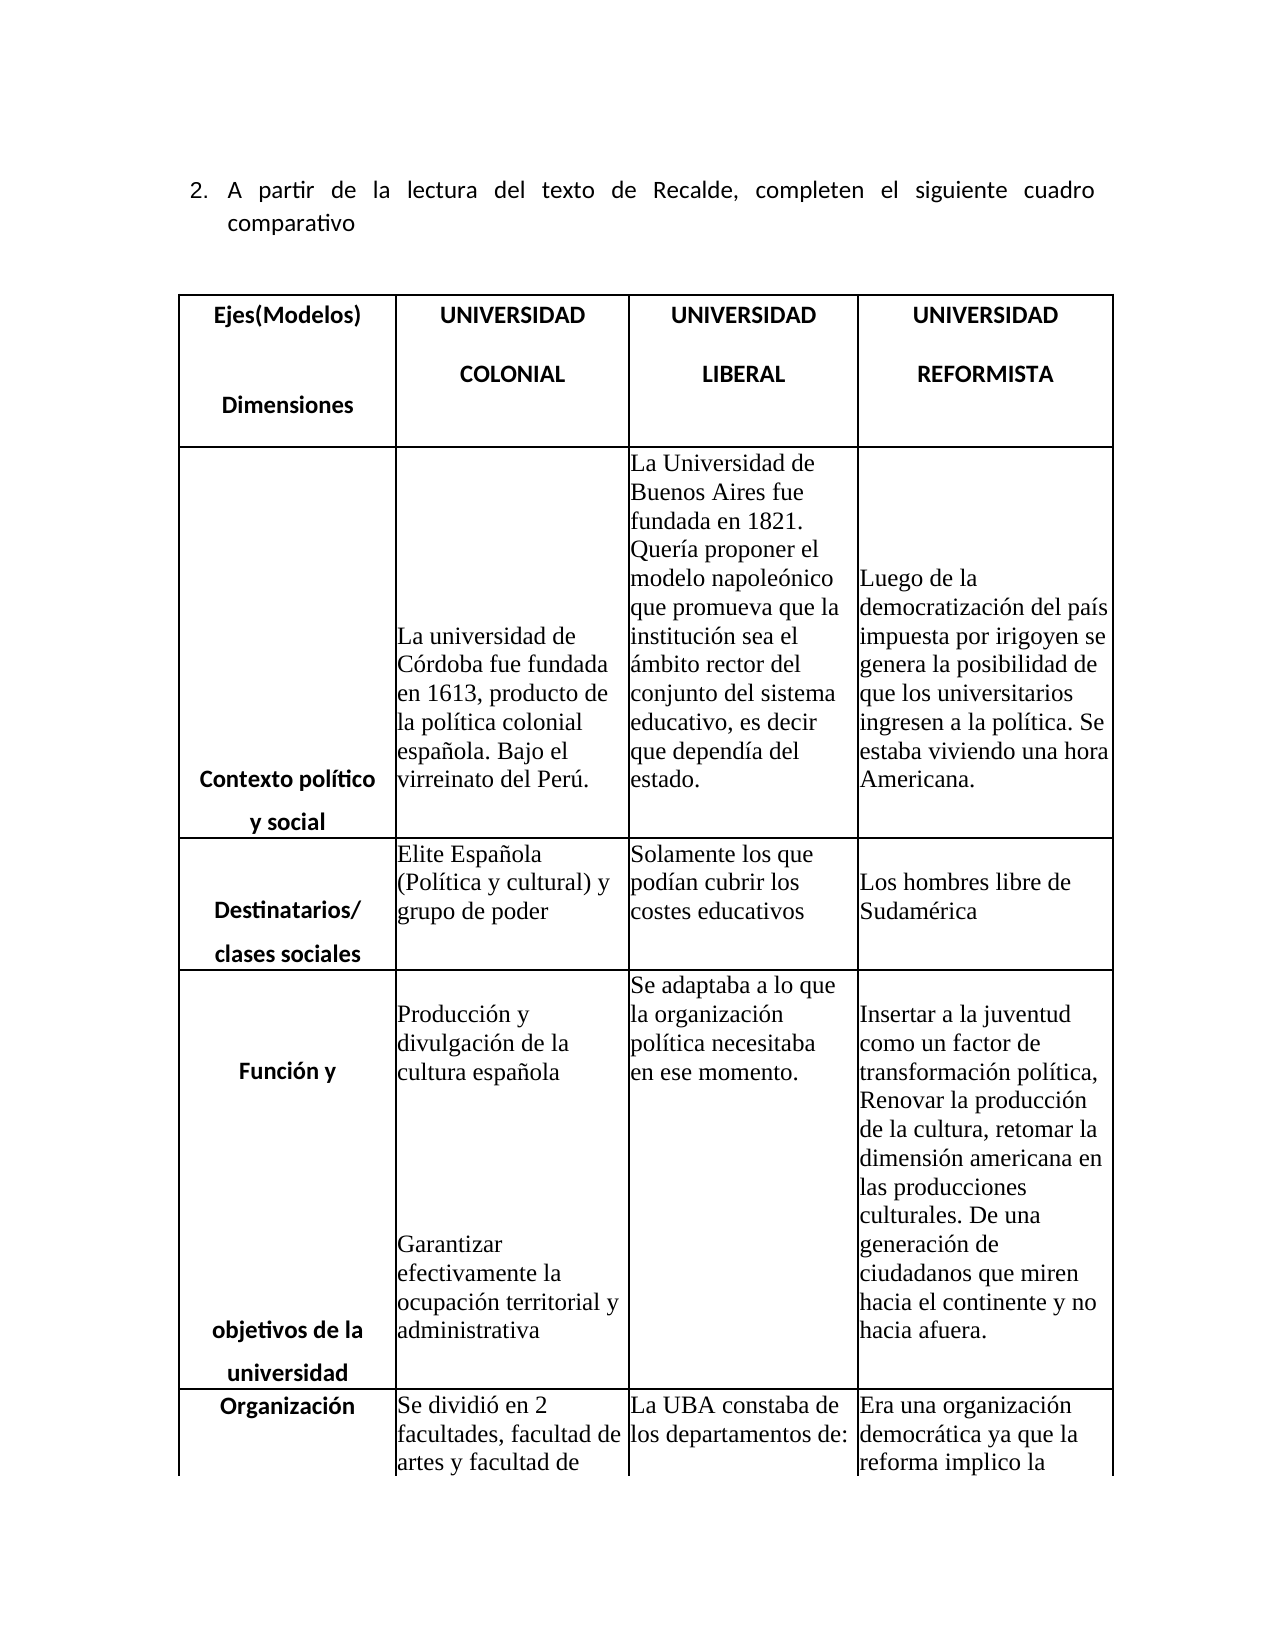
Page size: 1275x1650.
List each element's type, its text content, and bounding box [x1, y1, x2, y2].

table_cell [397, 793, 628, 837]
table_header UNIVERSIDAD [397, 296, 628, 330]
table_cell Luego de la democratización del país impuesta por irigoyen se genera la posibilidad de que los universitarios ingresen a la política. Se estaba viviendo una hora Americana. [859, 448, 1112, 793]
table_cell [859, 925, 1112, 968]
table_cell Garantizar efectivamente la ocupación territorial y administrativa [397, 1086, 628, 1344]
table_cell [859, 420, 1112, 446]
table_cell Solamente los que podían cubrir los costes educativos [630, 839, 857, 925]
table_cell La UBA constaba de los departamentos de: [630, 1390, 857, 1476]
table_header Ejes(Modelos) [180, 296, 395, 330]
table_cell [859, 1344, 1112, 1388]
table_header UNIVERSIDAD [859, 296, 1112, 330]
list A partir de la lectura del texto de Recalde, completen el siguiente cuadro comparativo [189, 174, 1096, 237]
table_cell Los hombres libre de Sudamérica [859, 839, 1112, 925]
table_cell [397, 420, 628, 446]
table_cell [397, 925, 628, 968]
table_cell [630, 793, 857, 837]
table_cell Renovar la producción de la cultura, retomar la dimensión americana en las producciones culturales. De una generación de ciudadanos que miren hacia el continente y no hacia afuera. [859, 1086, 1112, 1344]
table_cell Dimensiones [180, 330, 395, 420]
table_cell [630, 420, 857, 446]
table_cell y social [180, 793, 395, 837]
table_header UNIVERSIDAD [630, 296, 857, 330]
table_cell LIBERAL [630, 330, 857, 389]
table_cell COLONIAL [397, 330, 628, 389]
table_cell Organización [180, 1390, 395, 1476]
table_cell Se adaptaba a lo que la organización política necesitaba en ese momento. [630, 971, 857, 1086]
table_cell [859, 793, 1112, 837]
table_cell universidad [180, 1344, 395, 1388]
table_cell [630, 925, 857, 968]
table_cell [180, 420, 395, 446]
table_cell [397, 1344, 628, 1388]
table_cell Era una organización democrática ya que la reforma implico la [859, 1390, 1112, 1476]
table_cell Elite Española (Política y cultural) y grupo de poder [397, 839, 628, 925]
table_cell Se dividió en 2 facultades, facultad de artes y facultad de [397, 1390, 628, 1476]
table_cell [630, 389, 857, 420]
table_cell Insertar a la juventud como un factor de transformación política, [859, 971, 1112, 1086]
table_cell La Universidad de Buenos Aires fue fundada en 1821. Quería proponer el modelo napoleónico que promueva que la institución sea el ámbito rector del conjunto del sistema educativo, es decir que dependía del estado. [630, 448, 857, 793]
table_cell Contexto político [180, 448, 395, 793]
table_cell clases sociales [180, 925, 395, 968]
table_cell La universidad de Córdoba fue fundada en 1613, producto de la política colonial española. Bajo el virreinato del Perú. [397, 448, 628, 793]
table_cell [859, 389, 1112, 420]
table_cell [630, 1086, 857, 1344]
table_cell [630, 1344, 857, 1388]
table_cell Producción y divulgación de la cultura española [397, 971, 628, 1086]
table_cell objetivos de la [180, 1086, 395, 1344]
table_cell REFORMISTA [859, 330, 1112, 389]
table_cell [397, 389, 628, 420]
table_cell Destinatarios/ [180, 839, 395, 925]
table_cell Función y [180, 971, 395, 1086]
